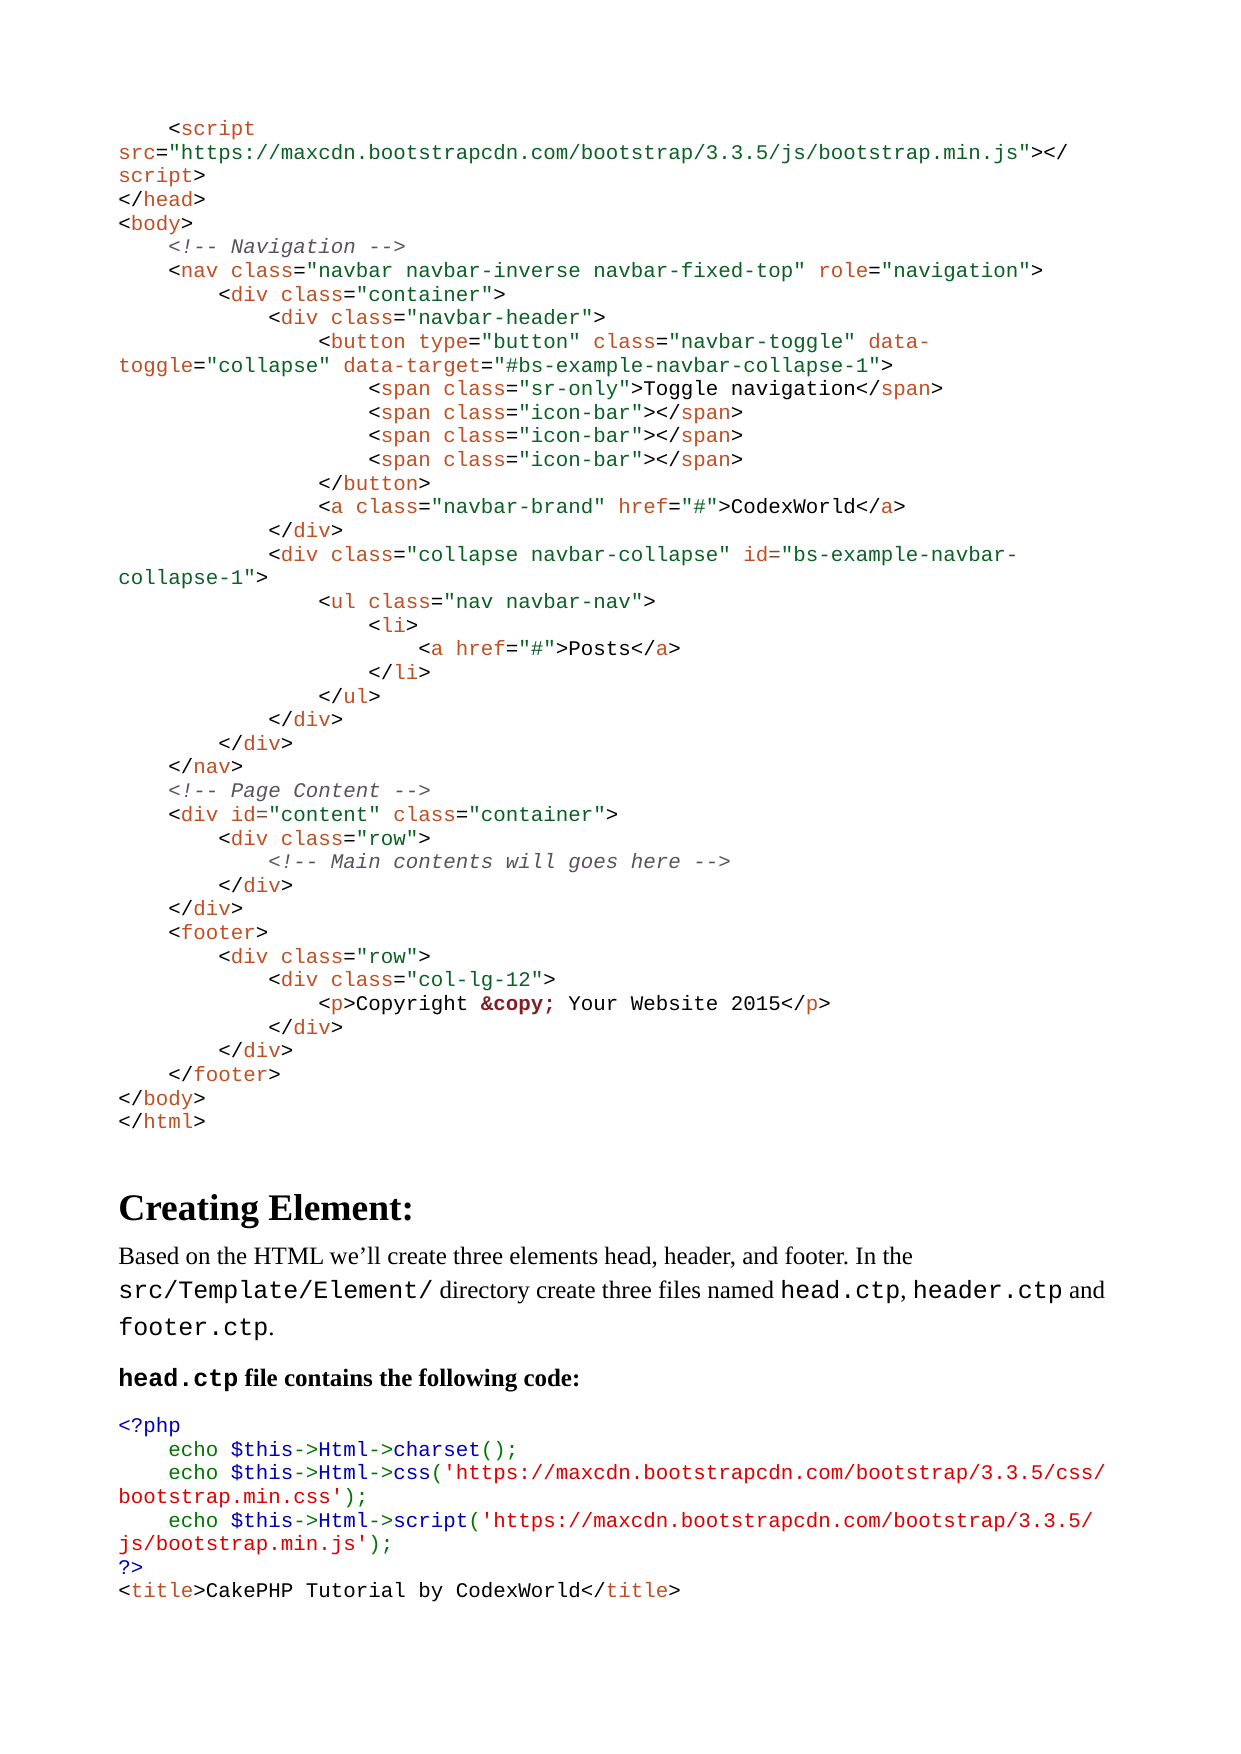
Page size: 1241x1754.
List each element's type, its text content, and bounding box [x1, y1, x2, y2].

text echo $this->Html->css('https://maxcdn.bootstrapcdn.com/bootstrap/3.3.5/css/bootstrap.min.css'); [118, 1462, 1122, 1509]
text <body> [118, 213, 1122, 236]
text <footer> [118, 922, 1122, 946]
text <div class="container"> [118, 284, 1122, 307]
text <div id="content" class="container"> [118, 804, 1122, 827]
text <span class="icon-bar"></span> [118, 449, 1122, 473]
text <div class="row"> [118, 827, 1122, 851]
text <div class="col-lg-12"> [118, 969, 1122, 993]
text </div> [118, 875, 1122, 898]
text </div> [118, 520, 1122, 544]
text </body> [118, 1088, 1122, 1111]
subtitle Creating Element: [118, 1185, 1122, 1228]
text ?> [118, 1557, 1122, 1581]
text <title>CakePHP Tutorial by CodexWorld</title> [118, 1581, 1122, 1604]
text </div> [118, 898, 1122, 922]
text <?php [118, 1415, 1122, 1439]
text head.ctp file contains the following code: [118, 1363, 1122, 1394]
text echo $this->Html->script('https://maxcdn.bootstrapcdn.com/bootstrap/3.3.5/js/bootstrap.min.js'); [118, 1509, 1122, 1557]
text <!-- Navigation --> [118, 236, 1122, 260]
text <!-- Main contents will goes here --> [118, 851, 1122, 875]
text Based on the HTML we’ll create three elements head, header, and footer. In the src/Template/Element/ directory create three files named head.ctp, header.ctp and footer.ctp. [118, 1241, 1122, 1343]
text </div> [118, 709, 1122, 733]
text <a href="#">Posts</a> [118, 638, 1122, 662]
text </button> [118, 473, 1122, 496]
text </ul> [118, 686, 1122, 709]
text <div class="collapse navbar-collapse" id="bs-example-navbar-collapse-1"> [118, 544, 1122, 591]
text </html> [118, 1111, 1122, 1135]
text <button type="button" class="navbar-toggle" data-toggle="collapse" data-target="#bs-example-navbar-collapse-1"> [118, 331, 1122, 378]
text echo $this->Html->charset(); [118, 1439, 1122, 1462]
text </nav> [118, 757, 1122, 780]
text <li> [118, 615, 1122, 638]
text <span class="sr-only">Toggle navigation</span> [118, 378, 1122, 402]
text <span class="icon-bar"></span> [118, 402, 1122, 426]
text </div> [118, 1017, 1122, 1040]
text </div> [118, 733, 1122, 757]
text <!-- Page Content --> [118, 780, 1122, 804]
text <a class="navbar-brand" href="#">CodexWorld</a> [118, 496, 1122, 520]
text </li> [118, 662, 1122, 686]
text <p>Copyright &copy; Your Website 2015</p> [118, 993, 1122, 1017]
text <script src="https://maxcdn.bootstrapcdn.com/bootstrap/3.3.5/js/bootstrap.min.js"></script> [118, 118, 1122, 189]
text </head> [118, 189, 1122, 213]
text <span class="icon-bar"></span> [118, 426, 1122, 449]
text <div class="navbar-header"> [118, 307, 1122, 331]
text <nav class="navbar navbar-inverse navbar-fixed-top" role="navigation"> [118, 260, 1122, 284]
text </div> [118, 1040, 1122, 1064]
text <ul class="nav navbar-nav"> [118, 591, 1122, 615]
text <div class="row"> [118, 946, 1122, 969]
text </footer> [118, 1064, 1122, 1088]
